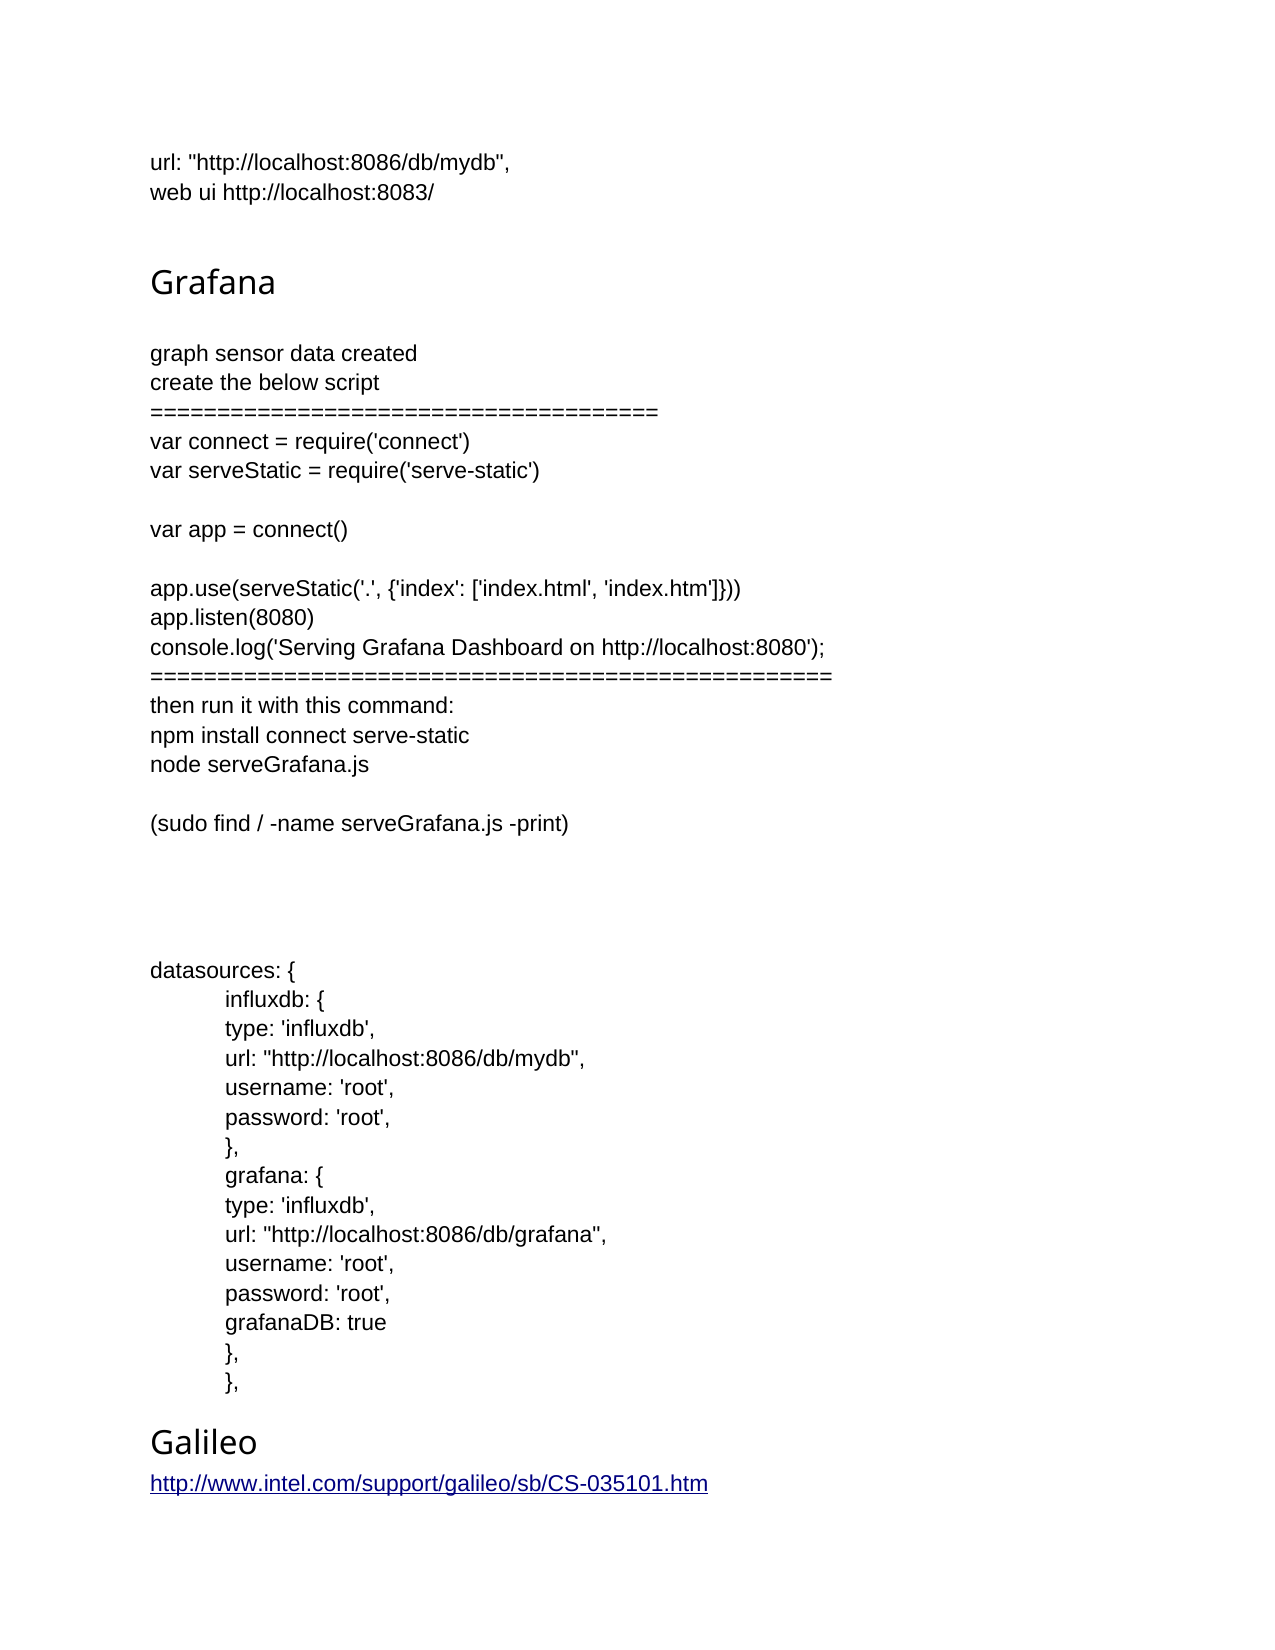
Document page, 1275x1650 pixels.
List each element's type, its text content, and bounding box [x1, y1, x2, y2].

text }, [150, 1339, 1125, 1365]
text datasources: { [150, 957, 1125, 983]
text grafanaDB: true [150, 1310, 1125, 1336]
text then run it with this command: [150, 693, 1125, 719]
text var connect = require('connect') var serveStatic = require('serve-static') var app = connect() app.use(serveStatic('.', {'index': ['index.html', 'index.htm']})) app.listen(8080) console.log('Serving Grafana Dashboard on http://localhost:8080'); =================================================== [150, 429, 1125, 689]
text username: 'root', [150, 1251, 1125, 1277]
subtitle Galileo [150, 1419, 1125, 1464]
text url: "http://localhost:8086/db/mydb", [150, 150, 1125, 176]
text npm install connect serve-static node serveGrafana.js [150, 722, 1125, 777]
text password: 'root', [150, 1104, 1125, 1130]
text web ui http://localhost:8083/ [150, 179, 1125, 205]
text create the below script [150, 370, 1125, 396]
text username: 'root', [150, 1075, 1125, 1101]
text type: 'influxdb', [150, 1016, 1125, 1042]
text influxdb: { [150, 987, 1125, 1012]
text ====================================== [150, 399, 1125, 425]
text password: 'root', [150, 1281, 1125, 1306]
text url: "http://localhost:8086/db/grafana", [150, 1222, 1125, 1247]
text (sudo find / -name serveGrafana.js -print) [150, 811, 1125, 836]
text graph sensor data created [150, 341, 1125, 366]
subtitle Grafana [150, 259, 1125, 304]
text }, [150, 1369, 1125, 1394]
text }, [150, 1134, 1125, 1159]
text url: "http://localhost:8086/db/mydb", [150, 1046, 1125, 1071]
text type: 'influxdb', [150, 1192, 1125, 1218]
text http://www.intel.com/support/galileo/sb/CS-035101.htm [150, 1471, 1125, 1497]
text grafana: { [150, 1163, 1125, 1189]
